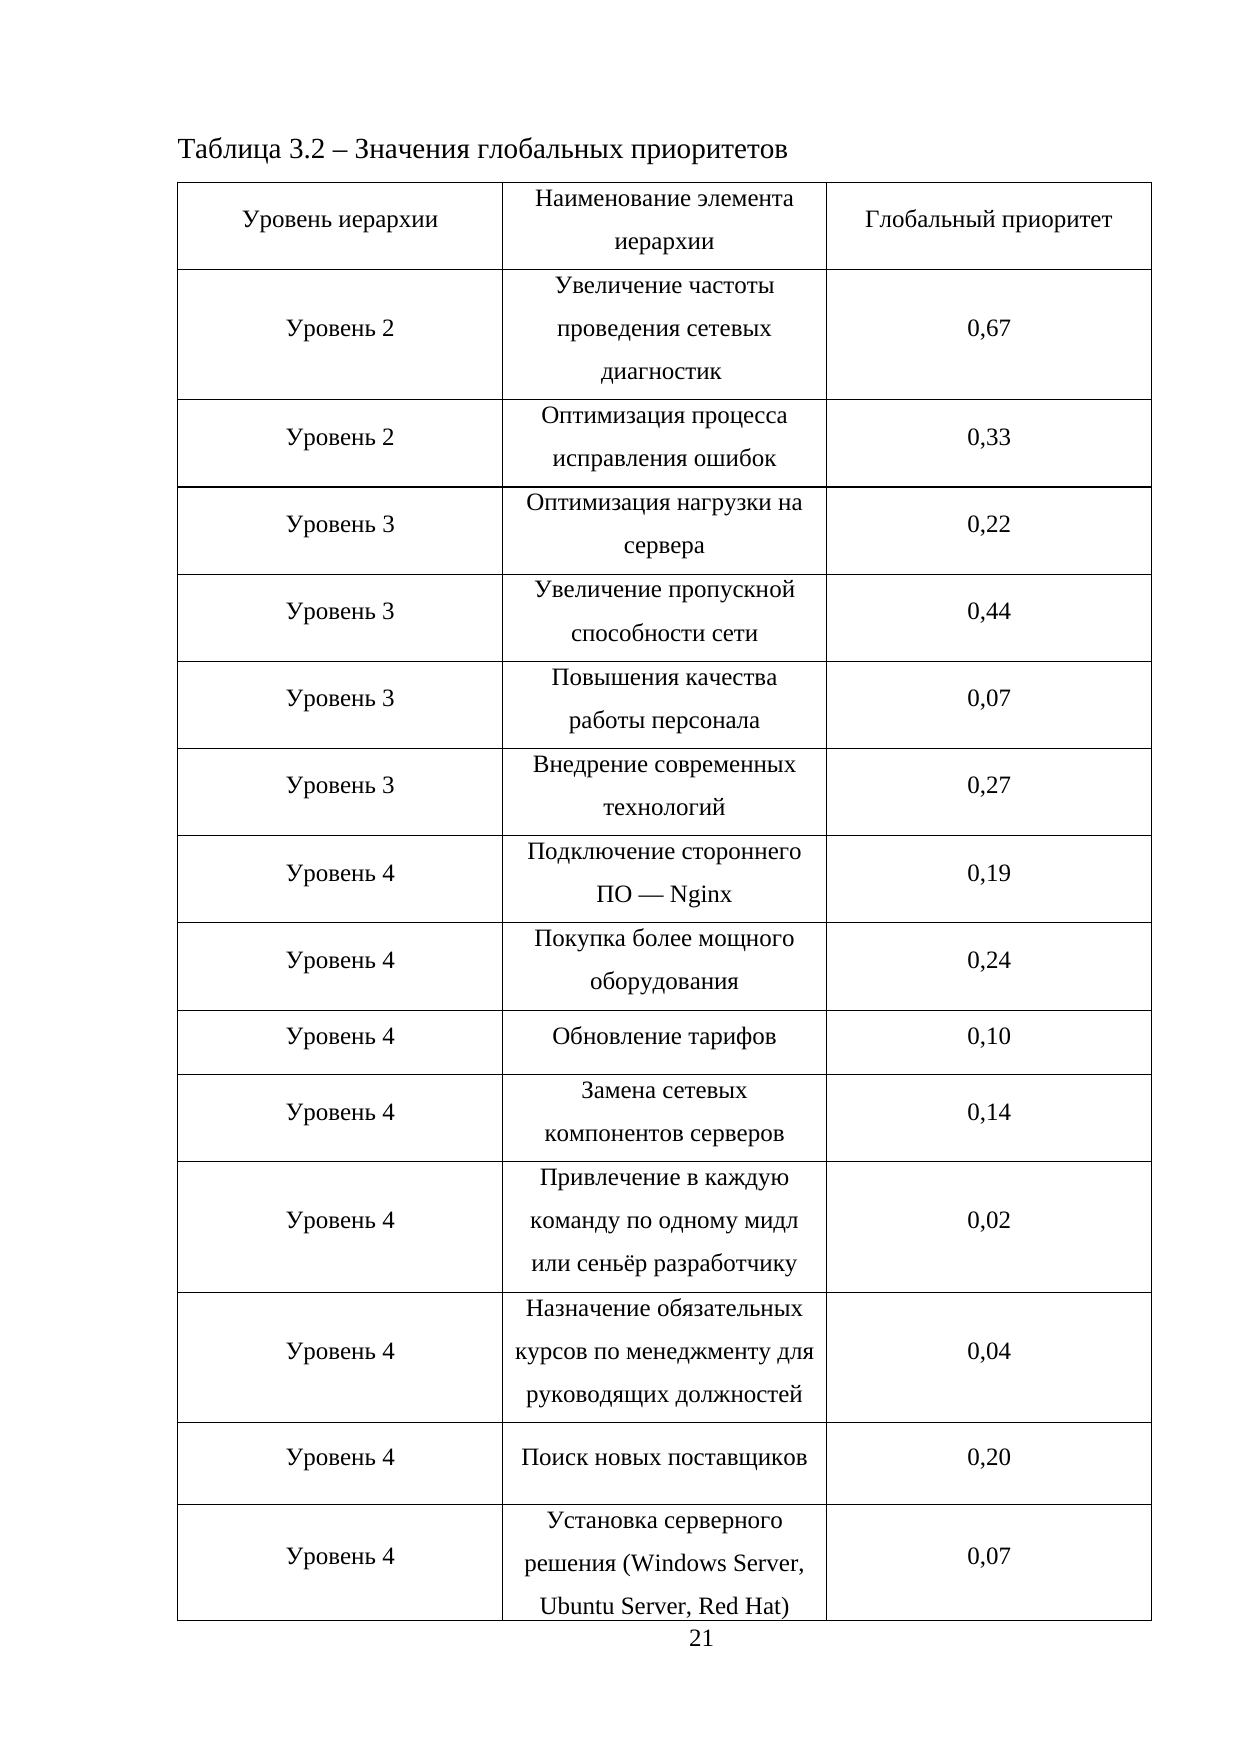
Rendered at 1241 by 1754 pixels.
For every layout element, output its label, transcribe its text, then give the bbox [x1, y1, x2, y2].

table_header Наименование элемента иерархии [503, 183, 826, 269]
table_cell Уровень 4 [178, 1075, 502, 1161]
table_cell Уровень 3 [178, 575, 502, 661]
table_cell 0,04 [827, 1293, 1151, 1422]
table_cell Повышения качества работы персонала [503, 662, 826, 748]
table_cell 0,19 [827, 836, 1151, 922]
table_header Глобальный приоритет [827, 183, 1151, 269]
table_cell Уровень 3 [178, 488, 502, 573]
table_cell Увеличение частоты проведения сетевых диагностик [503, 270, 826, 399]
table_cell Уровень 4 [178, 1505, 502, 1620]
table_cell Уровень 4 [178, 923, 502, 1009]
table_cell 0,07 [827, 1505, 1151, 1620]
table_cell Уровень 4 [178, 836, 502, 922]
table_cell Уровень 2 [178, 270, 502, 399]
table_cell 0,44 [827, 575, 1151, 661]
table_cell Увеличение пропускной способности сети [503, 575, 826, 661]
table_cell Внедрение современных технологий [503, 749, 826, 835]
table_cell 0,22 [827, 488, 1151, 573]
table_cell 0,27 [827, 749, 1151, 835]
table_cell 0,33 [827, 400, 1151, 486]
table_cell Оптимизация процесса исправления ошибок [503, 400, 826, 486]
table_cell Уровень 4 [178, 1293, 502, 1422]
table_cell 0,02 [827, 1162, 1151, 1292]
table_cell Привлечение в каждую команду по одному мидл или сеньёр разработчику [503, 1162, 826, 1292]
table_cell 0,07 [827, 662, 1151, 748]
table_cell Поиск новых поставщиков [503, 1423, 826, 1504]
table_cell Обновление тарифов [503, 1011, 826, 1074]
table_header Уровень иерархии [178, 183, 502, 269]
table_cell 0,10 [827, 1011, 1151, 1074]
table_cell Оптимизация нагрузки на сервера [503, 488, 826, 573]
table_cell Подключение стороннего ПО — Nginx [503, 836, 826, 922]
table_cell 0,14 [827, 1075, 1151, 1161]
text Таблица 3.2 – Значения глобальных приоритетов [177, 131, 1152, 165]
table_cell Замена сетевых компонентов серверов [503, 1075, 826, 1161]
table_cell Уровень 4 [178, 1423, 502, 1504]
table_cell Назначение обязательных курсов по менеджменту для руководящих должностей [503, 1293, 826, 1422]
table_cell 0,67 [827, 270, 1151, 399]
table_cell 0,24 [827, 923, 1151, 1009]
table_cell 0,20 [827, 1423, 1151, 1504]
table_cell Установка серверного решения (Windows Server, Ubuntu Server, Red Hat) [503, 1505, 826, 1620]
table_cell Уровень 4 [178, 1162, 502, 1292]
table_cell Уровень 4 [178, 1011, 502, 1074]
table_cell Уровень 3 [178, 749, 502, 835]
table_cell Покупка более мощного оборудования [503, 923, 826, 1009]
table_cell Уровень 2 [178, 400, 502, 486]
table_cell Уровень 3 [178, 662, 502, 748]
